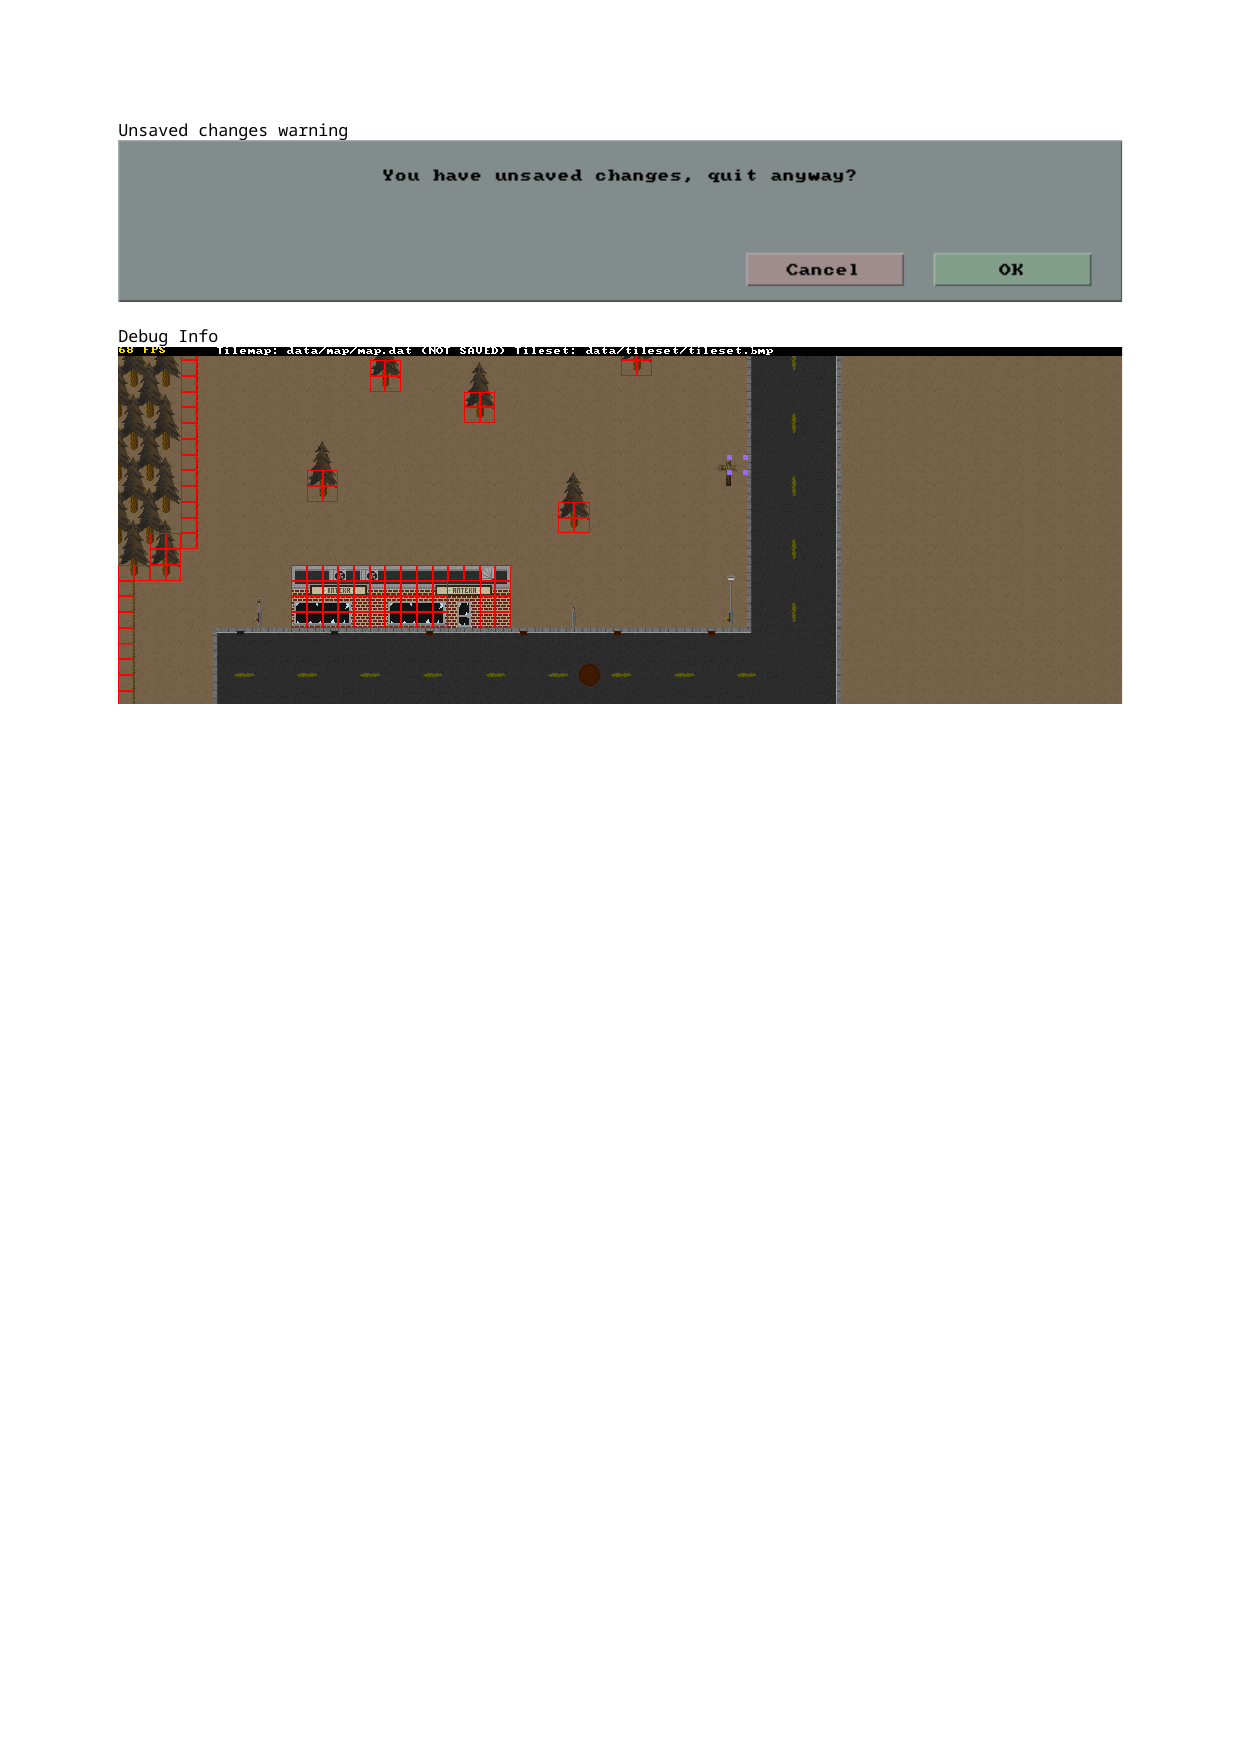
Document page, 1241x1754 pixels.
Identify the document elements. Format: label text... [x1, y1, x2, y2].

picture [118, 347, 1123, 704]
text Unsaved changes warning [118, 118, 1122, 140]
picture [118, 140, 1123, 302]
text Debug Info [118, 324, 1122, 347]
